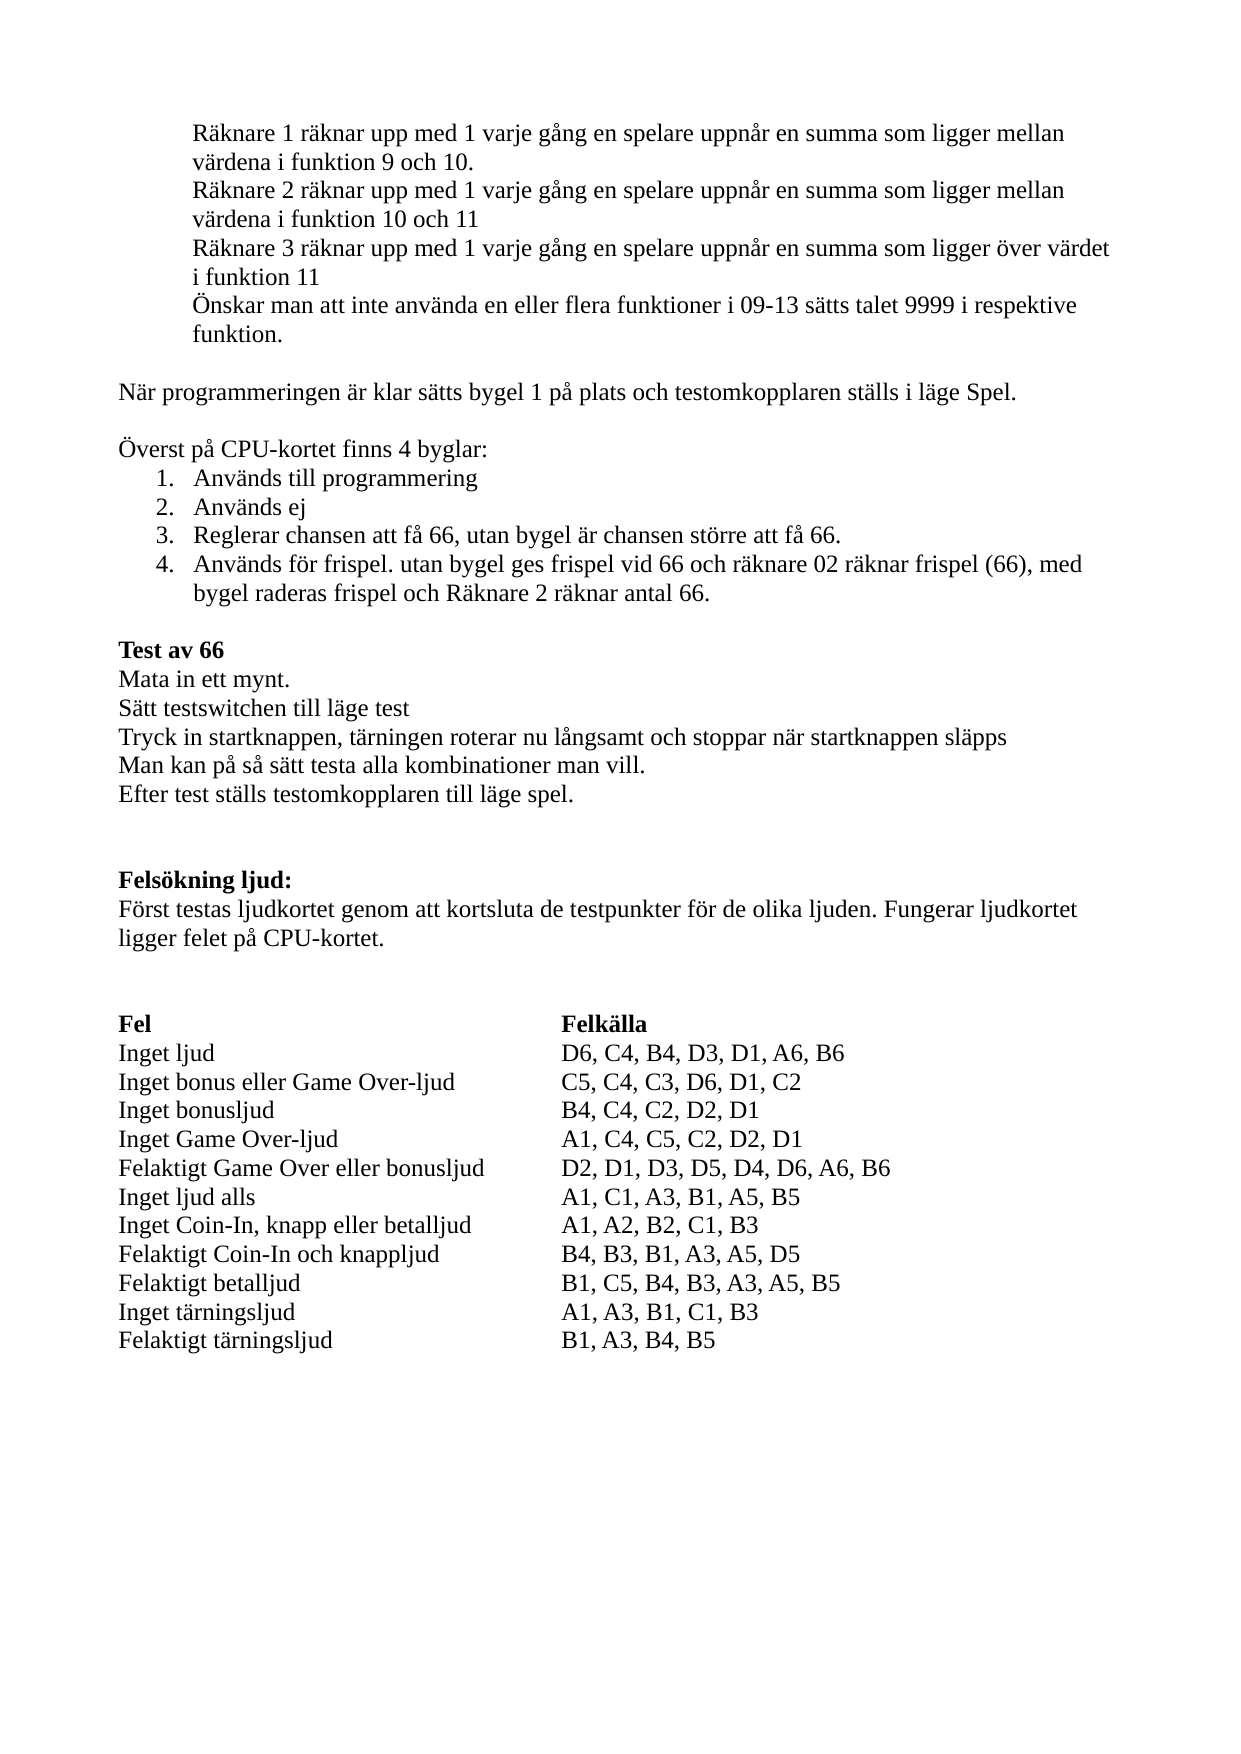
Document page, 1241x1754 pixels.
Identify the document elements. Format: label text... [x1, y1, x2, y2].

text Inget Coin-In, knapp eller betalljud A1, A2, B2, C1, B3 [118, 1211, 1122, 1239]
text Man kan på så sätt testa alla kombinationer man vill. [118, 751, 1122, 779]
text Inget bonus eller Game Over-ljud C5, C4, C3, D6, D1, C2 [118, 1067, 1122, 1096]
text Felaktigt betalljud B1, C5, B4, B3, A3, A5, B5 [118, 1268, 1122, 1297]
text Sätt testswitchen till läge test [118, 693, 1122, 722]
text Tryck in startknappen, tärningen roterar nu långsamt och stoppar när startknappen släpps [118, 722, 1122, 751]
text Fel Felkälla [118, 1009, 1122, 1038]
text Överst på CPU-kortet finns 4 byglar: [118, 434, 1122, 463]
text Felaktigt Game Over eller bonusljud D2, D1, D3, D5, D4, D6, A6, B6 [118, 1153, 1122, 1182]
text Inget Game Over-ljud A1, C4, C5, C2, D2, D1 [118, 1124, 1122, 1153]
list Reglerar chansen att få 66, utan bygel är chansen större att få 66. [156, 521, 1122, 549]
text Inget ljud D6, C4, B4, D3, D1, A6, B6 [118, 1038, 1122, 1067]
list Används ej [156, 492, 1122, 521]
text Först testas ljudkortet genom att kortsluta de testpunkter för de olika ljuden. Fungerar ljudkortet ligger felet på CPU-kortet. [118, 894, 1122, 952]
text Inget bonusljud B4, C4, C2, D2, D1 [118, 1096, 1122, 1124]
text Räknare 1 räknar upp med 1 varje gång en spelare uppnår en summa som ligger mellan värdena i funktion 9 och 10. [118, 118, 1122, 176]
text Felaktigt Coin-In och knappljud B4, B3, B1, A3, A5, D5 [118, 1239, 1122, 1268]
list Används till programmering [156, 463, 1122, 492]
text När programmeringen är klar sätts bygel 1 på plats och testomkopplaren ställs i läge Spel. [118, 377, 1122, 406]
text Inget ljud alls A1, C1, A3, B1, A5, B5 [118, 1182, 1122, 1211]
text Inget tärningsljud A1, A3, B1, C1, B3 [118, 1297, 1122, 1326]
text Önskar man att inte använda en eller flera funktioner i 09-13 sätts talet 9999 i respektive funktion. [118, 291, 1122, 348]
text Test av 66 [118, 636, 1122, 664]
text Efter test ställs testomkopplaren till läge spel. [118, 779, 1122, 808]
list Används för frispel. utan bygel ges frispel vid 66 och räknare 02 räknar frispel (66), med bygel raderas frispel och Räknare 2 räknar antal 66. [156, 549, 1122, 607]
text Mata in ett mynt. [118, 664, 1122, 693]
text Felsökning ljud: [118, 866, 1122, 894]
text Räknare 2 räknar upp med 1 varje gång en spelare uppnår en summa som ligger mellan värdena i funktion 10 och 11 [118, 176, 1122, 233]
text Räknare 3 räknar upp med 1 varje gång en spelare uppnår en summa som ligger över värdet i funktion 11 [118, 233, 1122, 291]
text Felaktigt tärningsljud B1, A3, B4, B5 [118, 1326, 1122, 1354]
